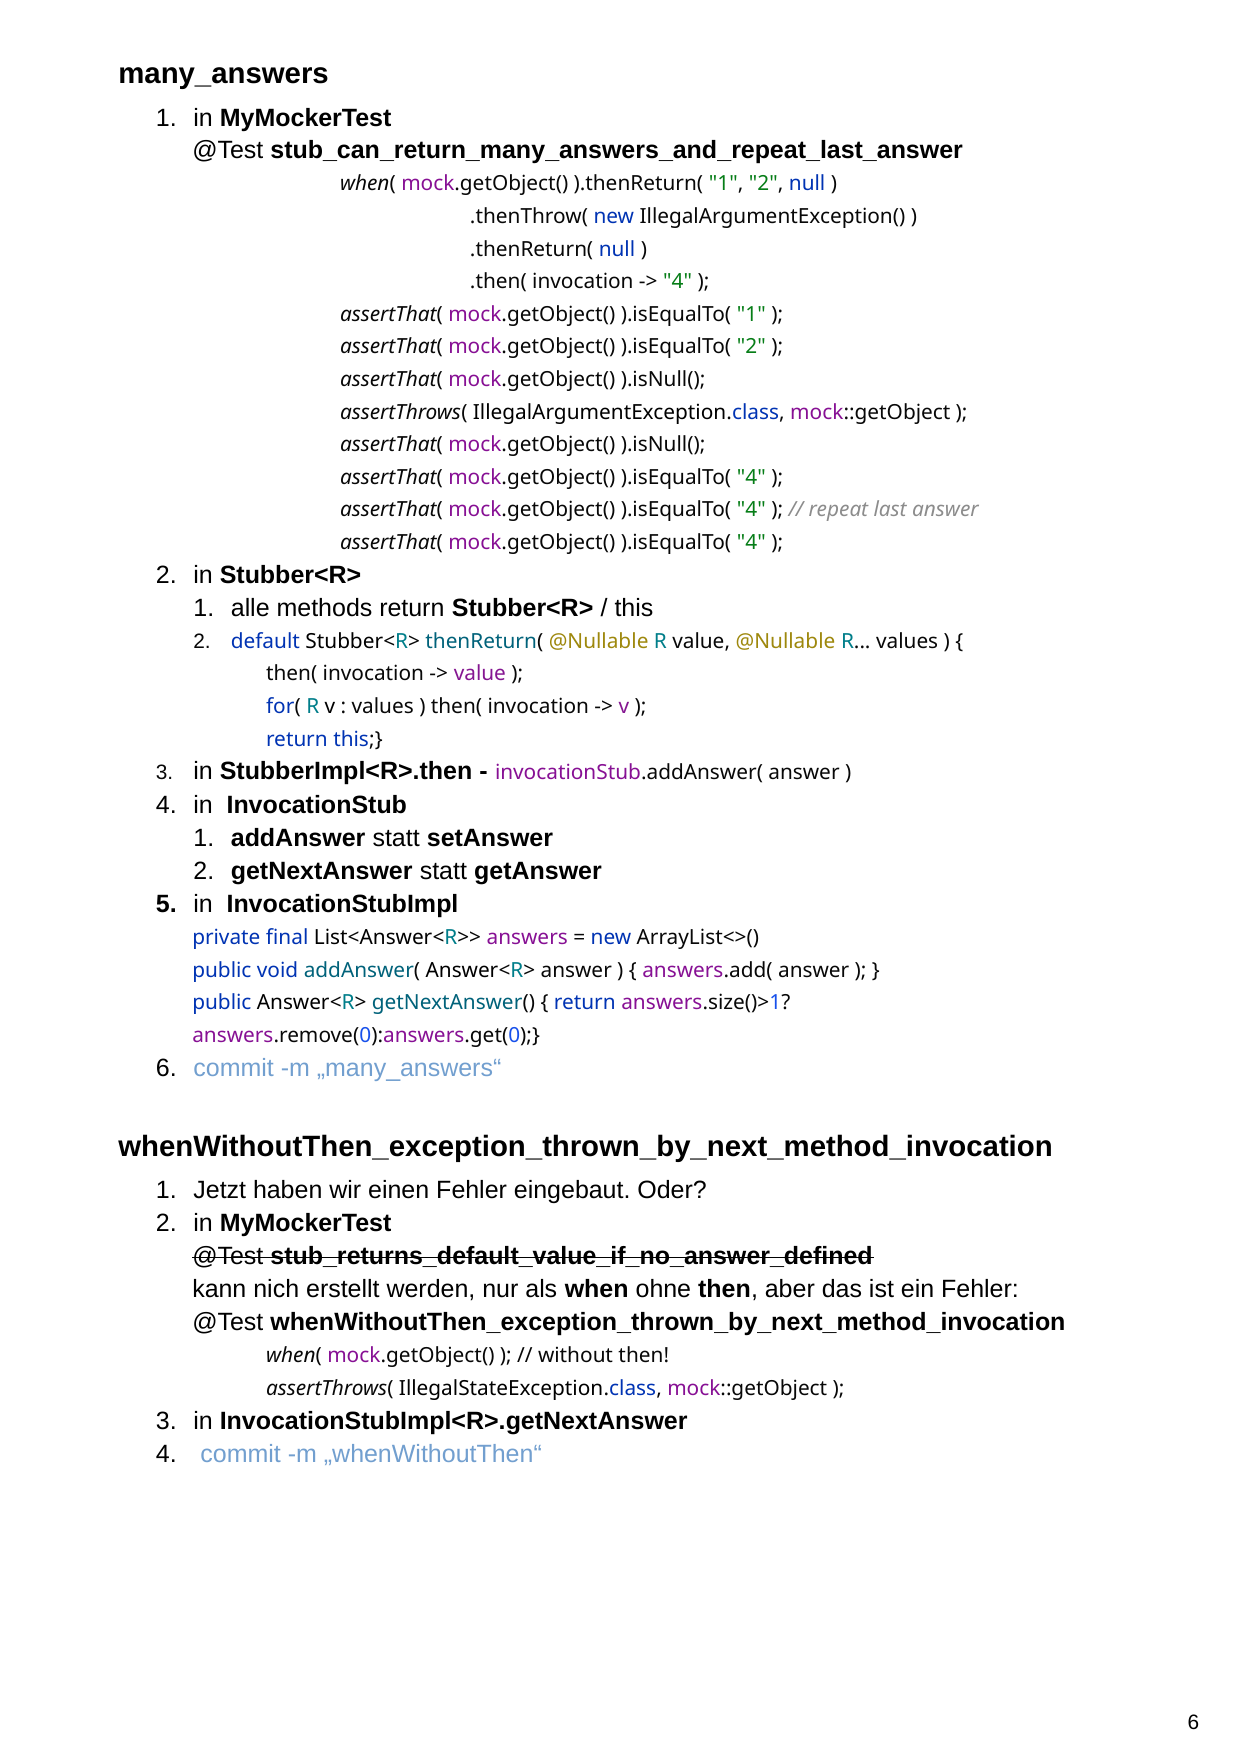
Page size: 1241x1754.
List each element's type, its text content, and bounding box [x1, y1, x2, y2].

text @Test whenWithoutThen_exception_thrown_by_next_method_invocation [192, 1307, 1122, 1336]
list alle methods return Stubber<R> / this [193, 593, 1122, 622]
subtitle many_answers [118, 56, 1122, 90]
text public void addAnswer( Answer<R> answer ) { answers.add( answer ); } [192, 955, 1122, 983]
text public Answer<R> getNextAnswer() { return answers.size()>1?answers.remove(0):answers.get(0);} [192, 987, 1122, 1048]
subtitle whenWithoutThen_exception_thrown_by_next_method_invocation [118, 1129, 1122, 1163]
text kann nich erstellt werden, nur als when ohne then, aber das ist ein Fehler: [192, 1274, 1122, 1303]
text @Test stub_can_return_many_answers_and_repeat_last_answer [192, 136, 1122, 164]
list commit -m „many_answers“ [156, 1053, 1122, 1081]
text when( mock.getObject() ); // without then! assertThrows( IllegalStateException.class, mock::getObject ); [266, 1340, 1122, 1401]
list in MyMockerTest [156, 102, 1122, 131]
list getNextAnswer statt getAnswer [193, 856, 1122, 885]
list in InvocationStubImpl<R>.getNextAnswer [156, 1406, 1122, 1434]
list commit -m „whenWithoutThen“ [156, 1439, 1122, 1467]
list Jetzt haben wir einen Fehler eingebaut. Oder? [156, 1175, 1122, 1204]
text when( mock.getObject() ).thenReturn( "1", "2", null ) .thenThrow( new IllegalArgumentException() ) .thenReturn( null ) .then( invocation -> "4" ); assertThat( mock.getObject() ).isEqualTo( "1" ); assertThat( mock.getObject() ).isEqualTo( "2" ); assertThat( mock.getObject() ).isNull(); assertThrows( IllegalArgumentException.class, mock::getObject ); assertThat( mock.getObject() ).isNull(); assertThat( mock.getObject() ).isEqualTo( "4" ); assertThat( mock.getObject() ).isEqualTo( "4" ); // repeat last answer assertThat( mock.getObject() ).isEqualTo( "4" ); [340, 168, 1122, 556]
list in MyMockerTest [156, 1208, 1122, 1237]
text @Test stub_returns_default_value_if_no_answer_defined [192, 1241, 1122, 1270]
list default Stubber<R> thenReturn( @Nullable R value, @Nullable R... values ) { then( invocation -> value ); for( R v : values ) then( invocation -> v ); return this;} [193, 626, 1122, 752]
text private final List<Answer<R>> answers = new ArrayList<>() [192, 922, 1122, 951]
list in InvocationStub [156, 790, 1122, 819]
list in StubberImpl<R>.then - invocationStub.addAnswer( answer ) [156, 756, 1122, 786]
list addAnswer statt setAnswer [193, 823, 1122, 852]
list in InvocationStubImpl [156, 889, 1122, 918]
list in Stubber<R> [156, 560, 1122, 588]
